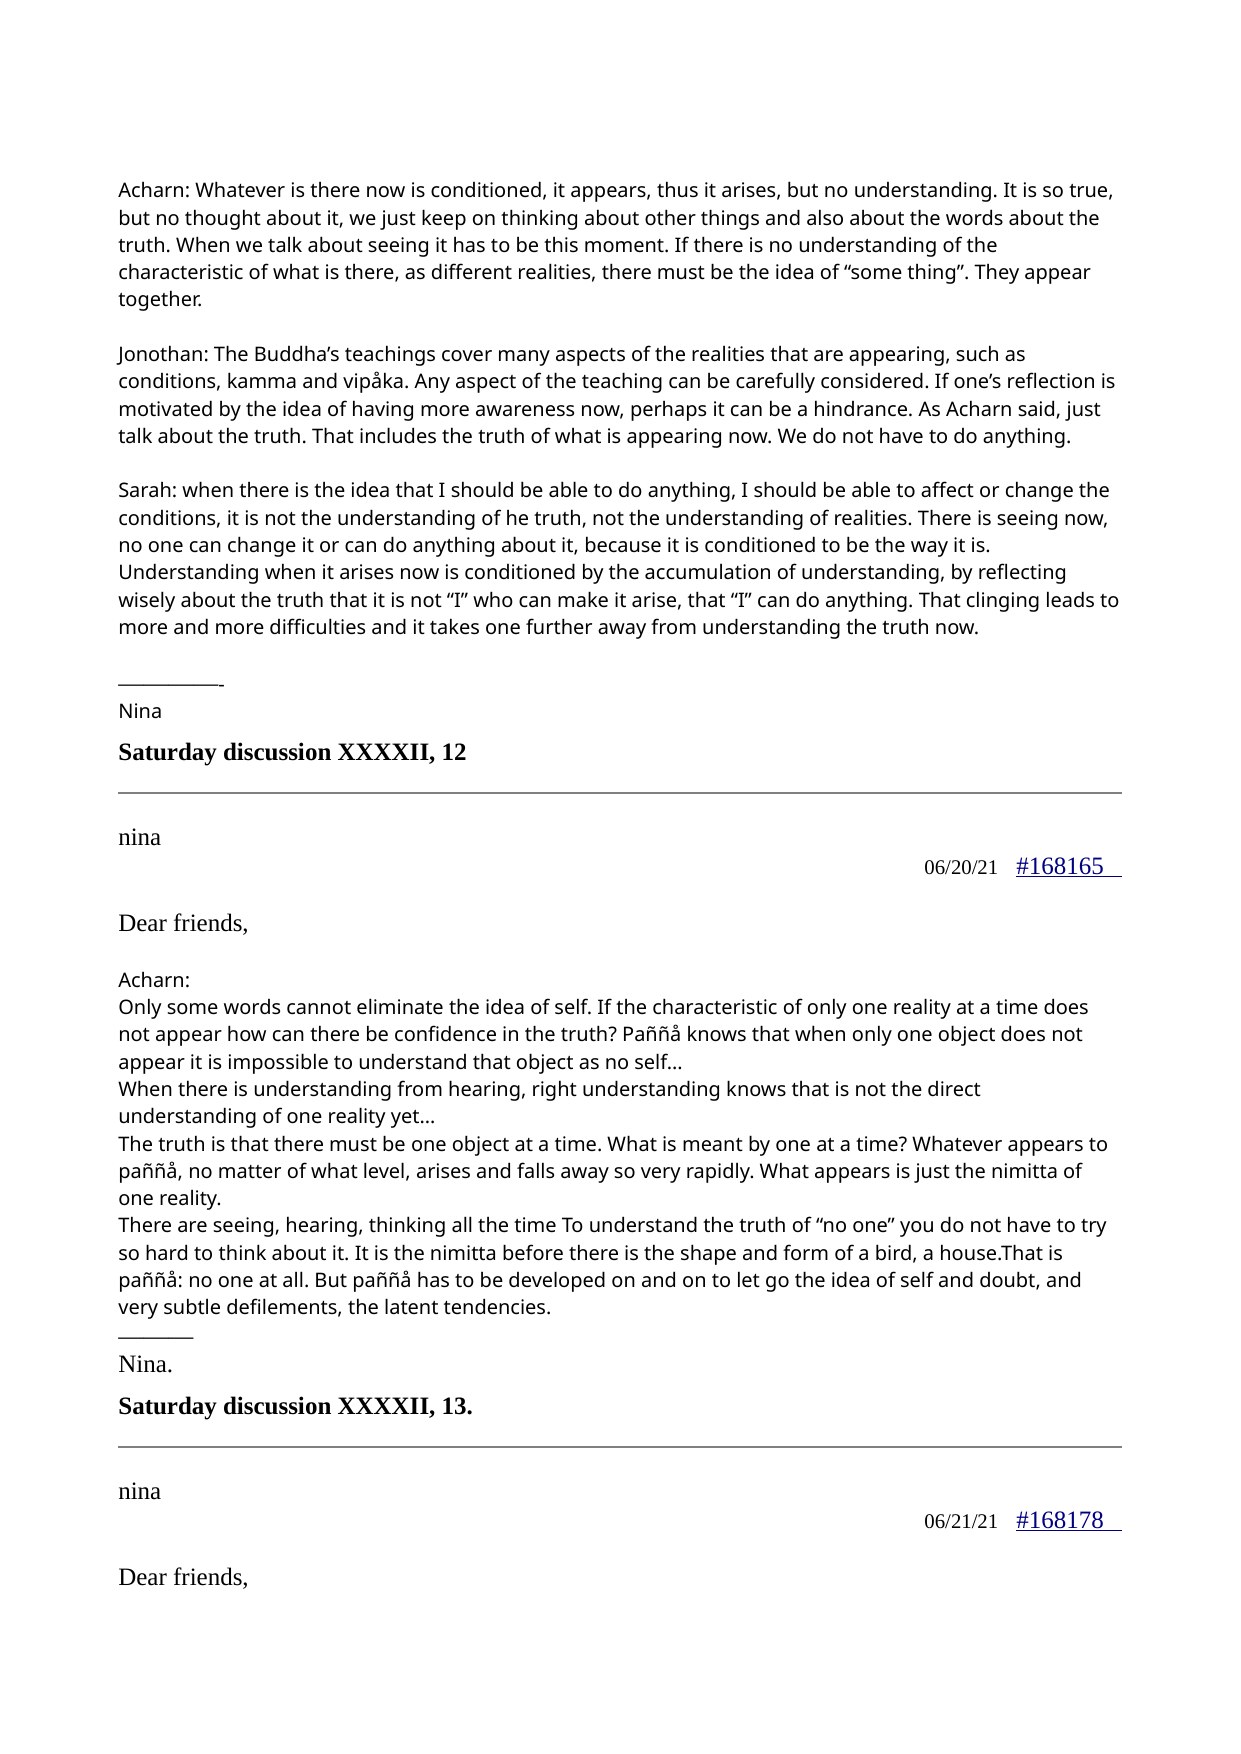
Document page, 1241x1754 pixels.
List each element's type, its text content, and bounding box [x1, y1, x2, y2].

subtitle Saturday discussion XXXXII, 12 [118, 737, 1122, 765]
table_header nina 06/20/21 #168165 Dear friends, Acharn: Only some words cannot eliminate the idea of self. If the characteristic of only one reality at a time does not appear how can there be confidence in the truth? Paññå knows that when only one object does not appear it is impossible to understand that object as no self… When there is understanding from hearing, right understanding knows that is not the direct understanding of one reality yet… The truth is that there must be one object at a time. What is meant by one at a time? Whatever appears to paññå, no matter of what level, arises and falls away so very rapidly. What appears is just the nimitta of one reality. There are seeing, hearing, thinking all the time To understand the truth of “no one” you do not have to try so hard to think about it. It is the nimitta before there is the shape and form of a bird, a house.That is paññå: no one at all. But paññå has to be developed on and on to let go the idea of self and doubt, and very subtle defilements, the latent tendencies. ——— Nina. [118, 794, 1122, 1378]
subtitle Saturday discussion XXXXII, 13. [118, 1391, 1122, 1419]
table_header nina 06/21/21 #168178 Dear friends, [118, 1448, 1122, 1636]
table_header Acharn: Whatever is there now is conditioned, it appears, thus it arises, but no understanding. It is so true, but no thought about it, we just keep on thinking about other things and also about the words about the truth. When we talk about seeing it has to be this moment. If there is no understanding of the characteristic of what is there, as different realities, there must be the idea of “some thing”. They appear together. Jonothan: The Buddha’s teachings cover many aspects of the realities that are appearing, such as conditions, kamma and vipåka. Any aspect of the teaching can be carefully considered. If one’s reflection is motivated by the idea of having more awareness now, perhaps it can be a hindrance. As Acharn said, just talk about the truth. That includes the truth of what is appearing now. We do not have to do anything. Sarah: when there is the idea that I should be able to do anything, I should be able to affect or change the conditions, it is not the understanding of he truth, not the understanding of realities. There is seeing now, no one can change it or can do anything about it, because it is conditioned to be the way it is. Understanding when it arises now is conditioned by the accumulation of understanding, by reflecting wisely about the truth that it is not “I” who can make it arise, that “I” can do anything. That clinging leads to more and more difficulties and it takes one further away from understanding the truth now. ————- Nina [118, 176, 1122, 724]
